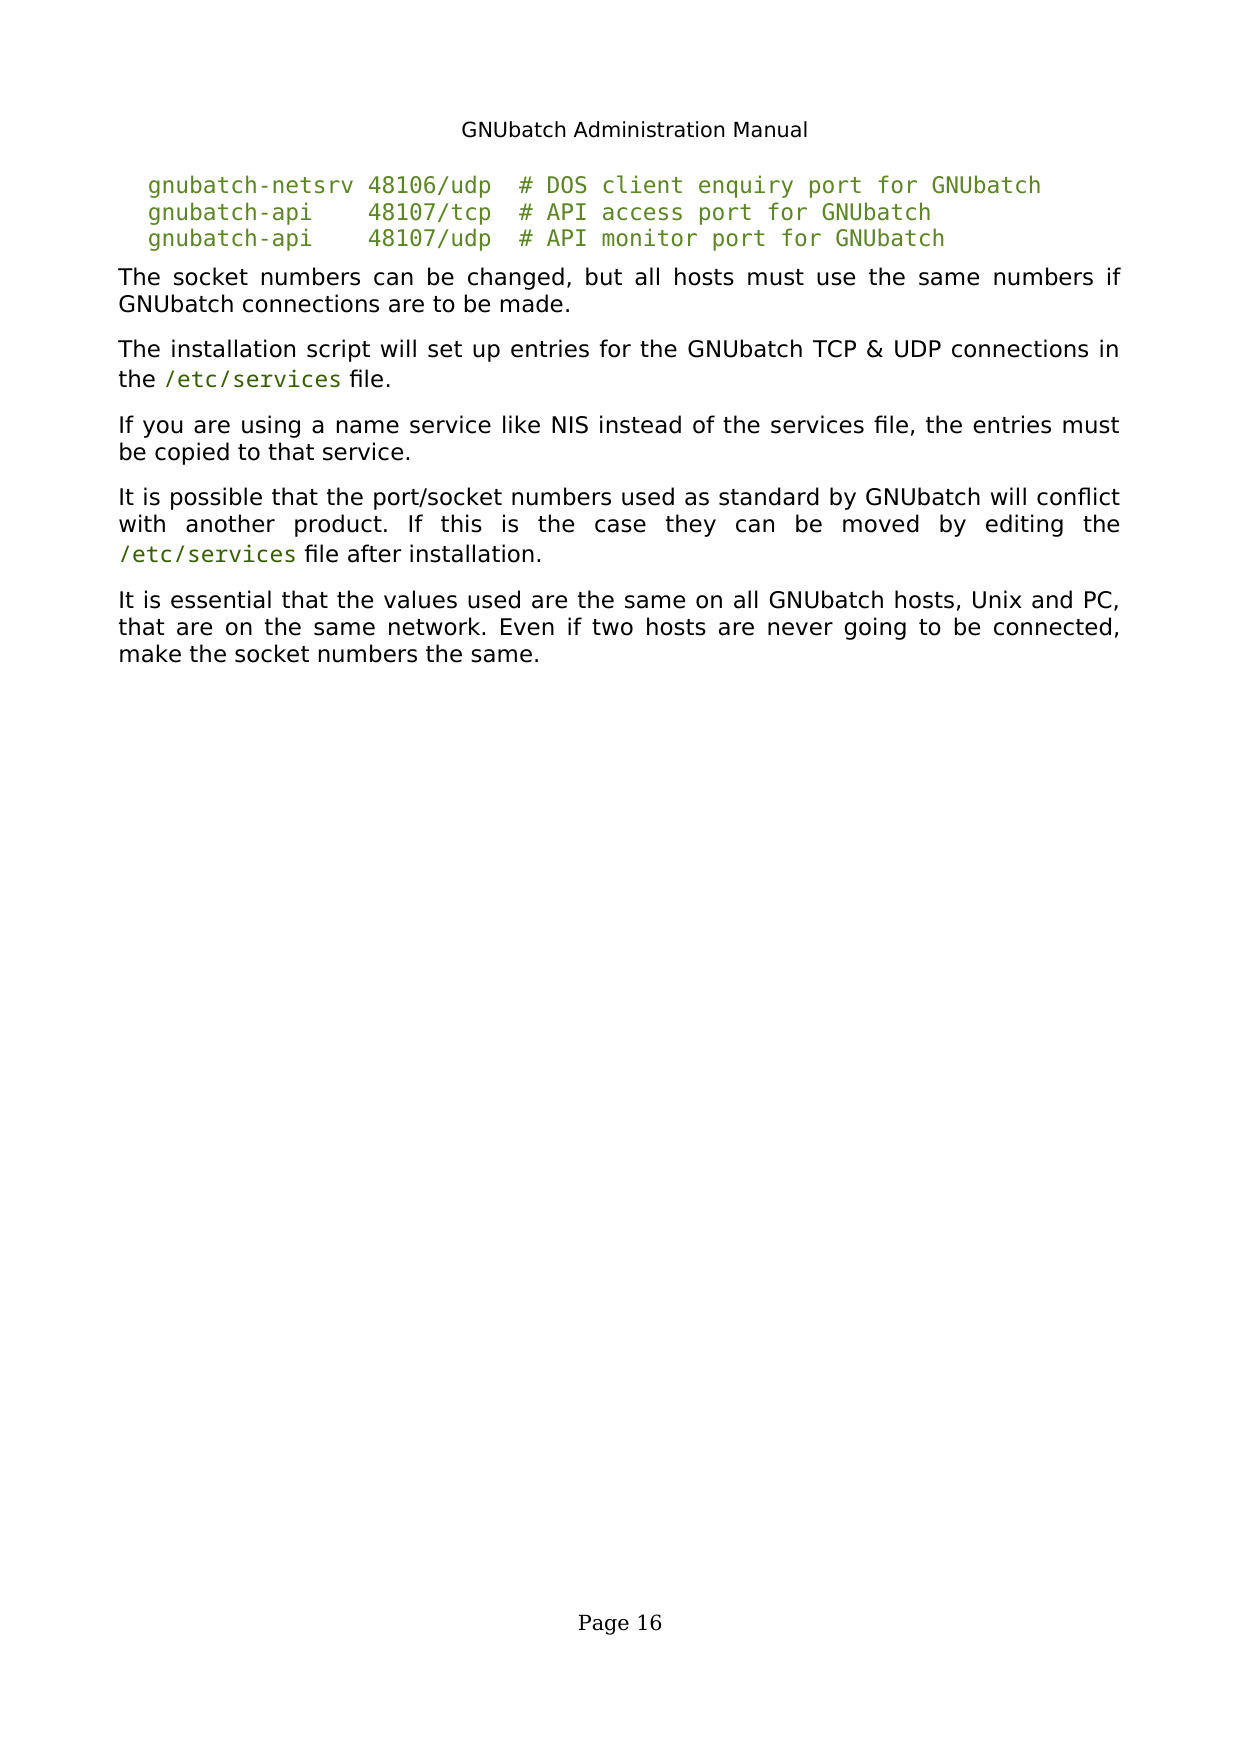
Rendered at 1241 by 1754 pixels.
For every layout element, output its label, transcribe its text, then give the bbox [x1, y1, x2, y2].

text gnubatch-netsrv 48106/udp # DOS client enquiry port for GNUbatch [148, 172, 1122, 199]
text If you are using a name service like NIS instead of the services file, the entries must be copied to that service. [118, 412, 1122, 466]
text gnubatch-api 48107/tcp # API access port for GNUbatch [148, 199, 1122, 225]
text The installation script will set up entries for the GNUbatch TCP & UDP connections in the /etc/services file. [118, 336, 1122, 394]
text It is possible that the port/socket numbers used as standard by GNUbatch will conflict with another product. If this is the case they can be moved by editing the /etc/services file after installation. [118, 484, 1122, 569]
text gnubatch-api 48107/udp # API monitor port for GNUbatch [148, 225, 1122, 252]
text It is essential that the values used are the same on all GNUbatch hosts, Unix and PC, that are on the same network. Even if two hosts are never going to be connected, make the socket numbers the same. [118, 587, 1122, 667]
text The socket numbers can be changed, but all hosts must use the same numbers if GNUbatch connections are to be made. [118, 264, 1122, 317]
